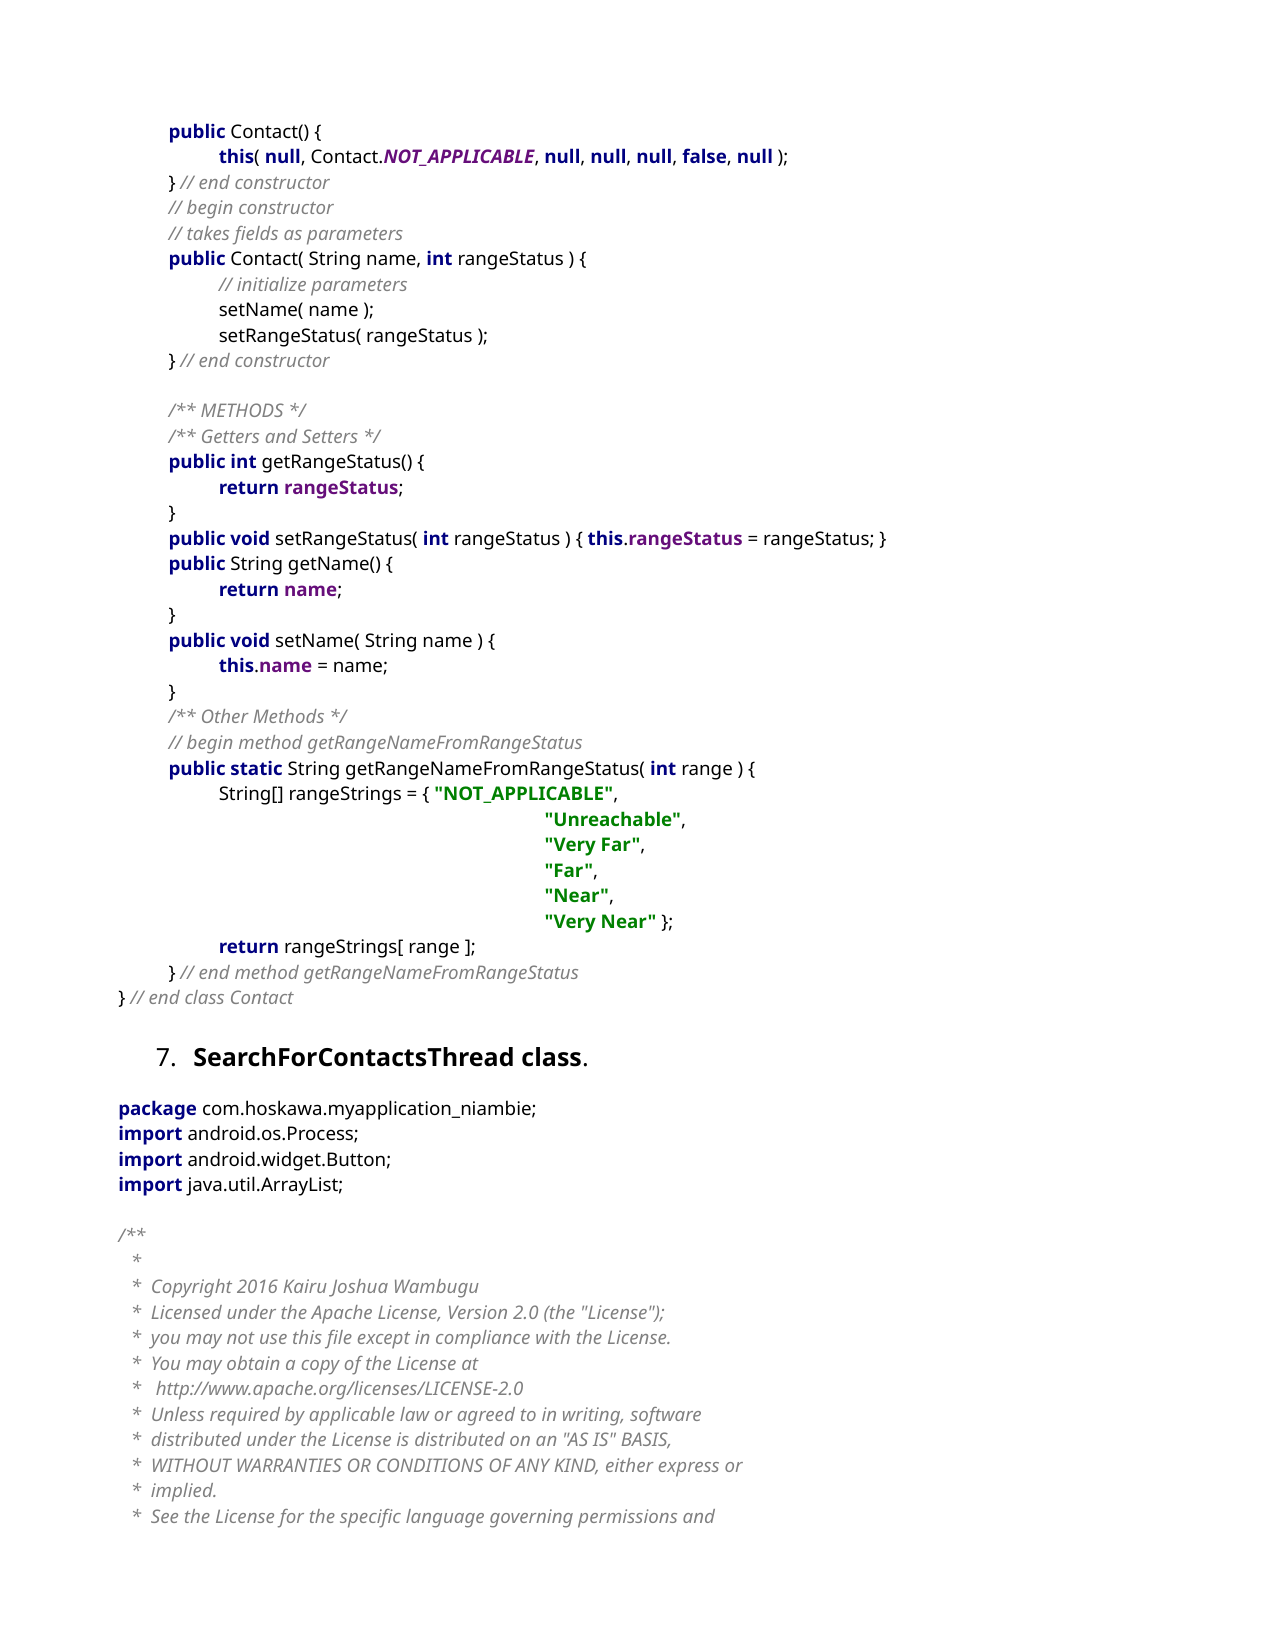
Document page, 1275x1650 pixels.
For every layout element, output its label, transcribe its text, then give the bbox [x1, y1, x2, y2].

text * Copyright 2016 Kairu Joshua Wambugu [118, 1274, 1157, 1299]
text * Licensed under the Apache License, Version 2.0 (the "License"); [118, 1299, 1157, 1325]
text } [118, 678, 1157, 704]
text setRangeStatus( rangeStatus ); [118, 322, 1157, 348]
text "Far", [118, 857, 1157, 882]
text * you may not use this file except in compliance with the License. [118, 1325, 1157, 1350]
text "Unreachable", [118, 806, 1157, 831]
text String[] rangeStrings = { "NOT_APPLICABLE", [118, 780, 1157, 806]
text * http://www.apache.org/licenses/LICENSE-2.0 [118, 1376, 1157, 1401]
text /** Other Methods */ [118, 704, 1157, 729]
text * Unless required by applicable law or agreed to in writing, software [118, 1401, 1157, 1427]
text * [118, 1248, 1157, 1274]
text // takes fields as parameters [118, 220, 1157, 246]
text /** METHODS */ [118, 398, 1157, 423]
text /** Getters and Setters */ [118, 423, 1157, 449]
text } [118, 500, 1157, 525]
text // begin constructor [118, 195, 1157, 220]
text // initialize parameters [118, 271, 1157, 297]
text * WITHOUT WARRANTIES OR CONDITIONS OF ANY KIND, either express or [118, 1452, 1157, 1478]
text public int getRangeStatus() { [118, 449, 1157, 474]
text return rangeStatus; [118, 474, 1157, 500]
text return name; [118, 576, 1157, 602]
text "Very Far", [118, 831, 1157, 857]
text public void setRangeStatus( int rangeStatus ) { this.rangeStatus = rangeStatus; } [118, 525, 1157, 551]
text * distributed under the License is distributed on an "AS IS" BASIS, [118, 1427, 1157, 1452]
text "Near", [118, 882, 1157, 908]
text import android.os.Process; [118, 1121, 1157, 1146]
text } [118, 602, 1157, 627]
text public void setName( String name ) { [118, 627, 1157, 653]
text } // end constructor [118, 169, 1157, 195]
text public Contact() { [118, 118, 1157, 144]
text /** [118, 1223, 1157, 1248]
text public String getName() { [118, 551, 1157, 576]
text public Contact( String name, int rangeStatus ) { [118, 246, 1157, 271]
list SearchForContactsThread class. [156, 1039, 1157, 1074]
text return rangeStrings[ range ]; [118, 933, 1157, 959]
text * implied. [118, 1478, 1157, 1503]
text public static String getRangeNameFromRangeStatus( int range ) { [118, 755, 1157, 780]
text * You may obtain a copy of the License at [118, 1350, 1157, 1376]
text import android.widget.Button; [118, 1146, 1157, 1172]
text } // end constructor [118, 348, 1157, 373]
text "Very Near" }; [118, 908, 1157, 933]
text this.name = name; [118, 653, 1157, 678]
text setName( name ); [118, 297, 1157, 322]
text import java.util.ArrayList; [118, 1172, 1157, 1197]
text // begin method getRangeNameFromRangeStatus [118, 729, 1157, 755]
text this( null, Contact.NOT_APPLICABLE, null, null, null, false, null ); [118, 144, 1157, 169]
text } // end method getRangeNameFromRangeStatus [118, 959, 1157, 984]
text * See the License for the specific language governing permissions and [118, 1503, 1157, 1529]
text package com.hoskawa.myapplication_niambie; [118, 1095, 1157, 1121]
text } // end class Contact [118, 984, 1157, 1010]
